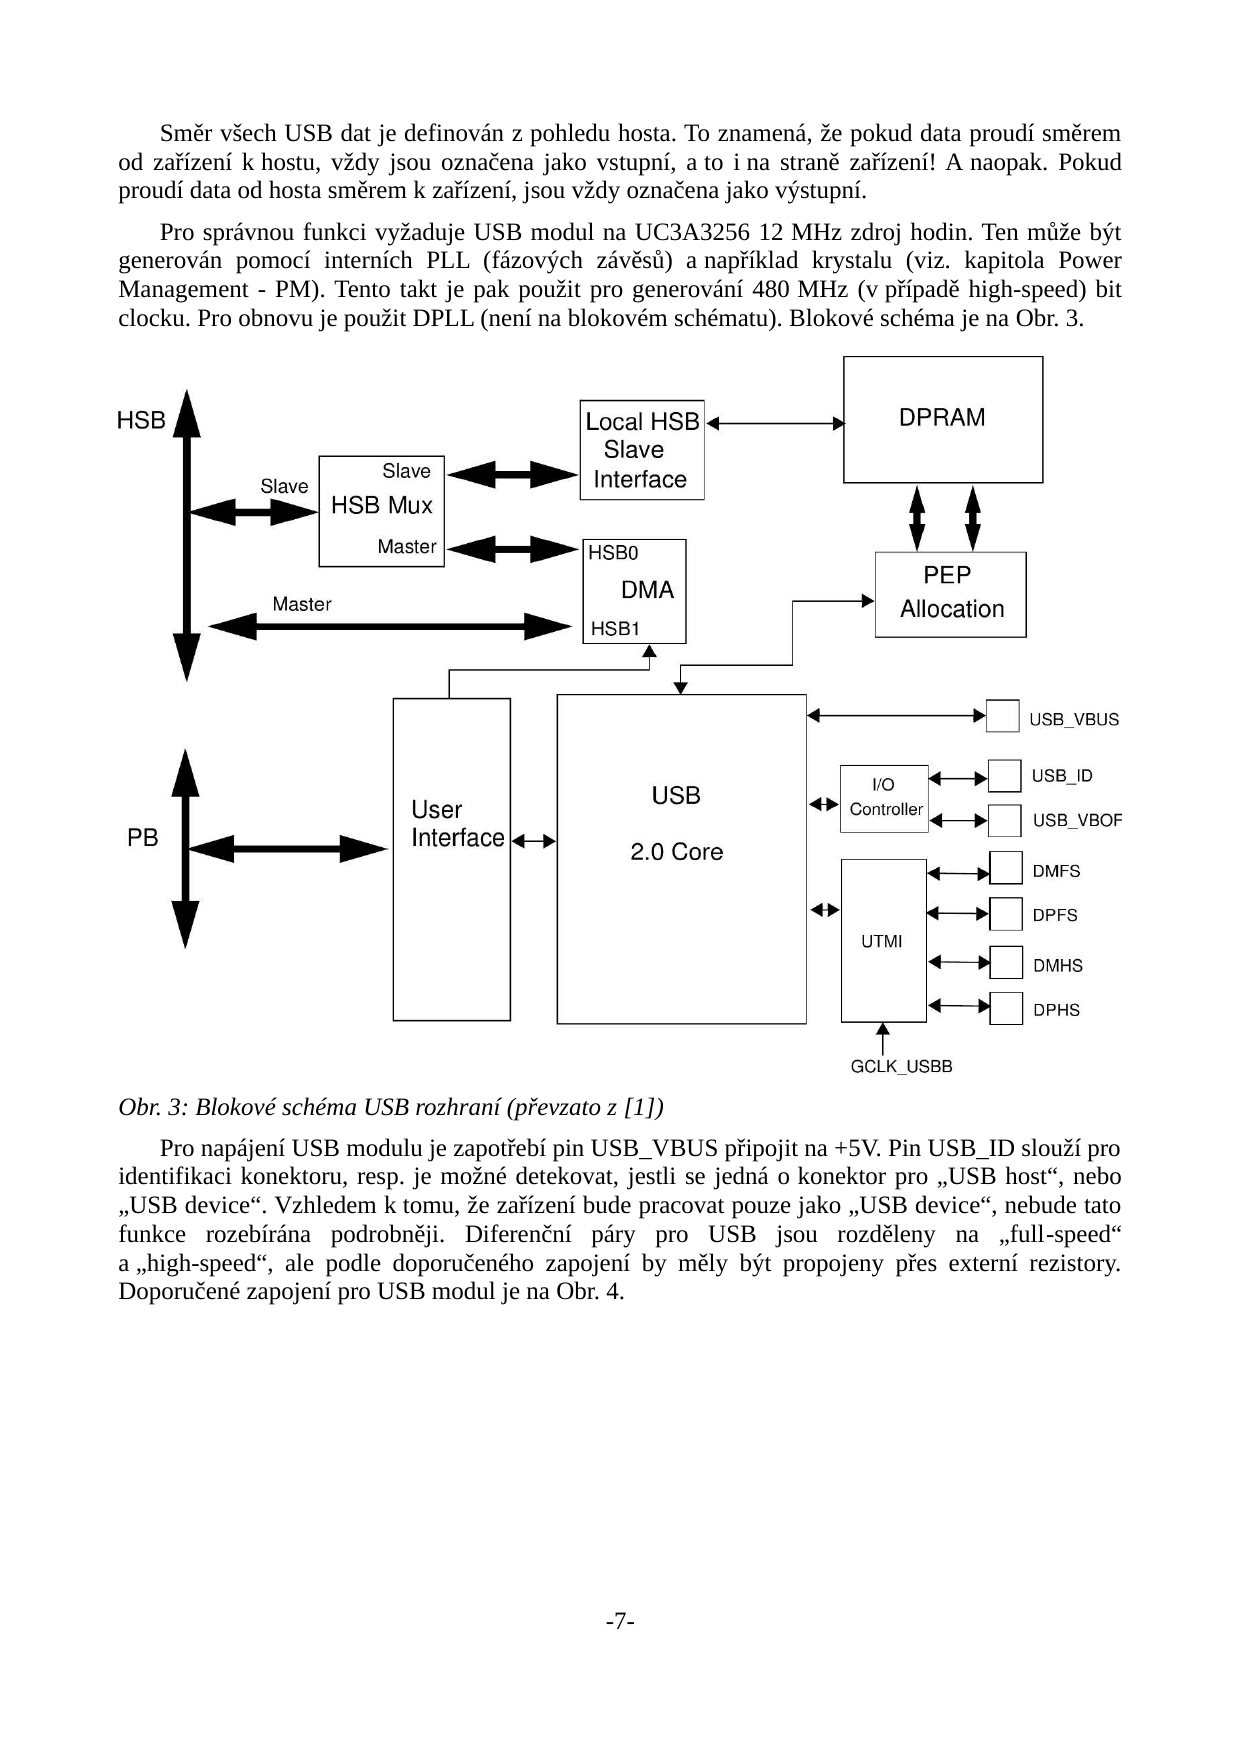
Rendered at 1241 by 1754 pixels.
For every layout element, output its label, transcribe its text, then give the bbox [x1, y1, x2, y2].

picture [118, 356, 1123, 1075]
text Pro správnou funkci vyžaduje USB modul na UC3A3256 12 MHz zdroj hodin. Ten může být generován pomocí interních PLL (fázových závěsů) a například krystalu (viz. kapitola Power Management - PM). Tento takt je pak použit pro generování 480 MHz (v případě high-speed) bit clocku. Pro obnovu je použit DPLL (není na blokovém schématu). Blokové schéma je na Obr. 3. [118, 217, 1122, 332]
text [118, 344, 1122, 356]
text Pro napájení USB modulu je zapotřebí pin USB_VBUS připojit na +5V. Pin USB_ID slouží pro identifikaci konektoru, resp. je možné detekovat, jestli se jedná o konektor pro „USB host“, nebo „USB device“. Vzhledem k tomu, že zařízení bude pracovat pouze jako „USB device“, nebude tato funkce rozebírána podrobněji. Diferenční páry pro USB jsou rozděleny na „full⁠-⁠speed“ a „high⁠-⁠speed“, ale podle doporučeného zapojení by měly být propojeny přes externí rezistory. Doporučené zapojení pro USB modul je na Obr. 4. [118, 1121, 1122, 1305]
text Obr. 3: Blokové schéma USB rozhraní (převzato z [1]) [118, 1075, 1122, 1121]
text Směr všech USB dat je definován z pohledu hosta. To znamená, že pokud data proudí směrem od zařízení k hostu, vždy jsou označena jako vstupní, a to i na straně zařízení! A naopak. Pokud proudí data od hosta směrem k zařízení, jsou vždy označena jako výstupní. [118, 118, 1122, 204]
